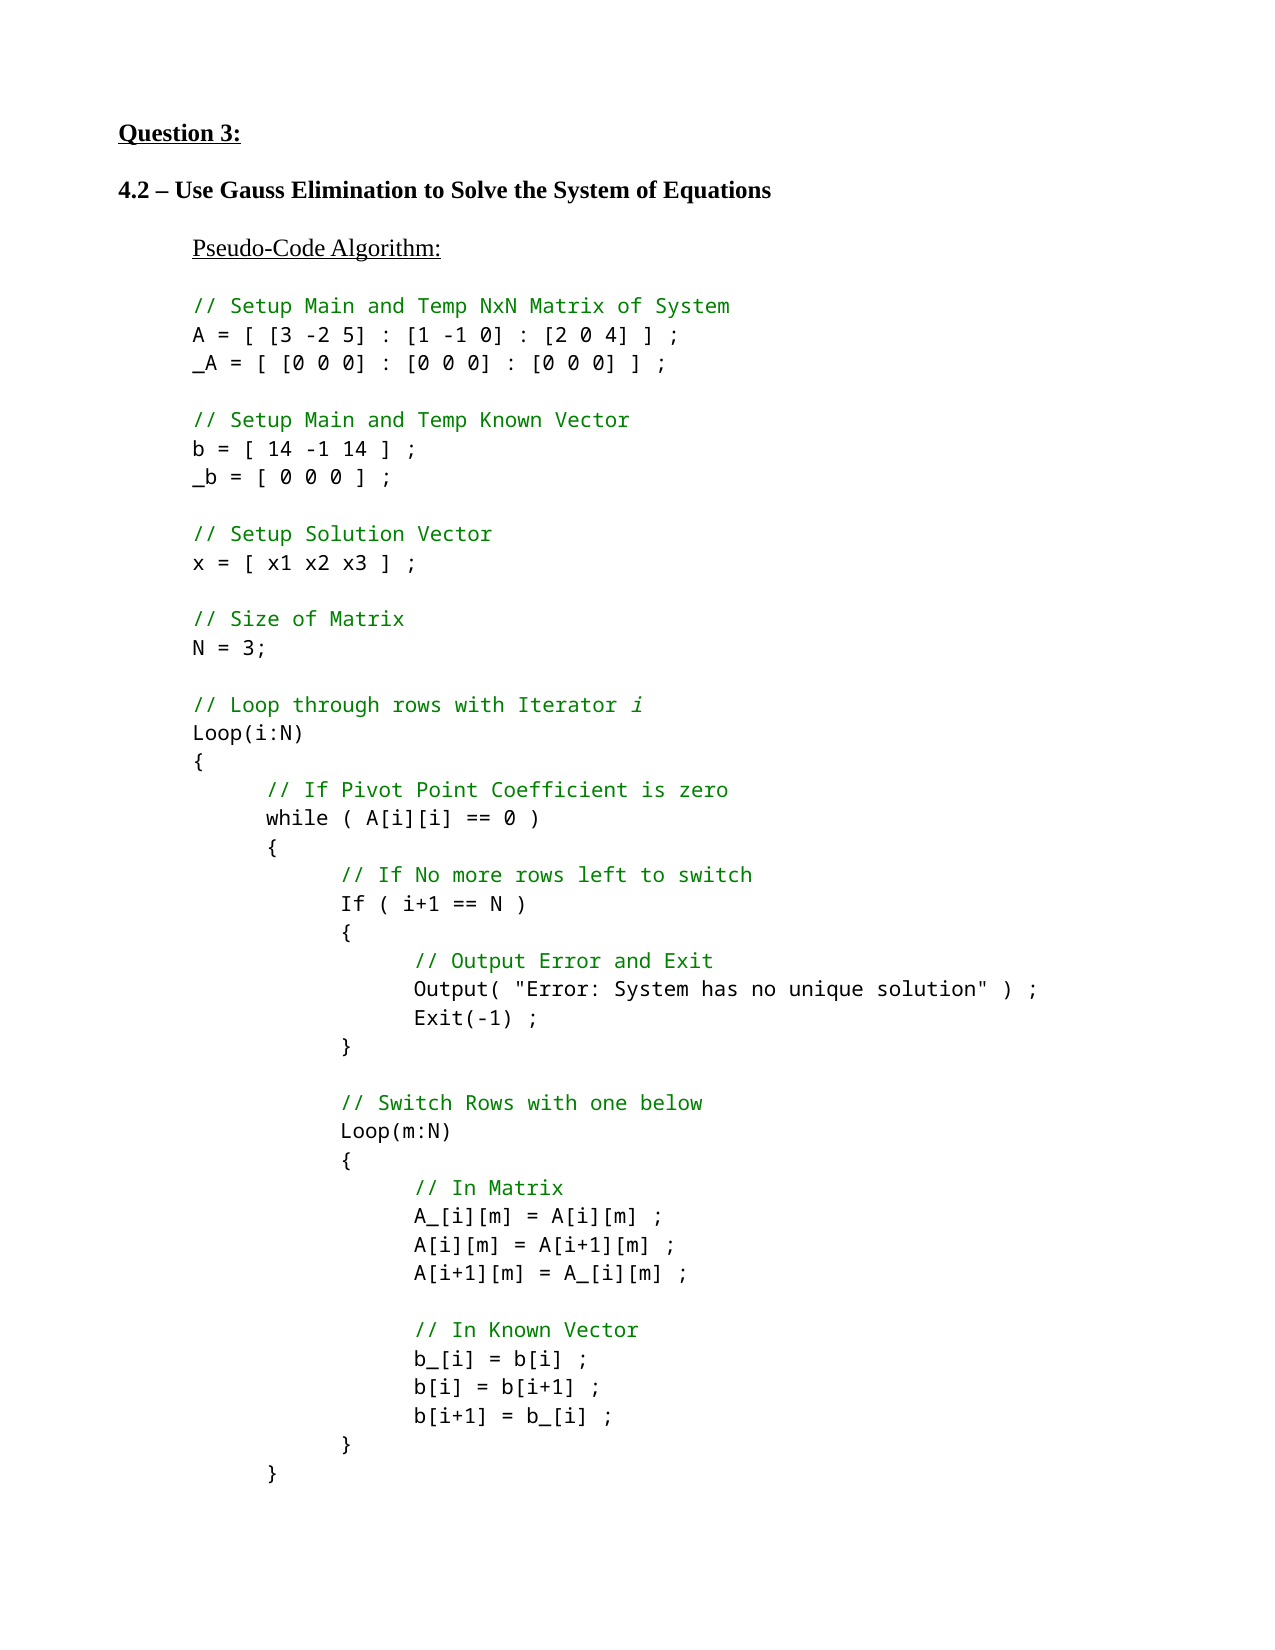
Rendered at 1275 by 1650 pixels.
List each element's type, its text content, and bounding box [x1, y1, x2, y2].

text // Setup Main and Temp Known Vector [118, 405, 1157, 434]
text Exit(-1) ; [192, 1003, 1157, 1031]
text { [118, 747, 1157, 775]
text A[i+1][m] = A_[i][m] ; [192, 1258, 1157, 1287]
text // Size of Matrix [118, 604, 1157, 633]
text while ( A[i][i] == 0 ) [118, 803, 1157, 832]
text 4.2 – Use Gauss Elimination to Solve the System of Equations [118, 176, 1157, 204]
text Loop(i:N) [118, 718, 1157, 747]
text // If Pivot Point Coefficient is zero [118, 775, 1157, 803]
text // Setup Main and Temp NxN Matrix of System [118, 291, 1157, 320]
text // Output Error and Exit [192, 946, 1157, 974]
text If ( i+1 == N ) [192, 889, 1157, 917]
text { [192, 1145, 1157, 1173]
text // Switch Rows with one below [192, 1088, 1157, 1116]
text // In Matrix [192, 1173, 1157, 1202]
text b[i] = b[i+1] ; [192, 1372, 1157, 1401]
text Output( "Error: System has no unique solution" ) ; [192, 974, 1157, 1003]
text // If No more rows left to switch [192, 860, 1157, 889]
text _A = [ [0 0 0] : [0 0 0] : [0 0 0] ] ; [118, 348, 1157, 377]
text Question 3: [118, 118, 1157, 147]
text { [192, 917, 1157, 946]
text b = [ 14 -1 14 ] ; [118, 434, 1157, 462]
text N = 3; [118, 633, 1157, 661]
text // Setup Solution Vector [118, 519, 1157, 548]
text A = [ [3 -2 5] : [1 -1 0] : [2 0 4] ] ; [118, 320, 1157, 348]
text // In Known Vector [192, 1315, 1157, 1344]
text Pseudo-Code Algorithm: [118, 233, 1157, 262]
text { [118, 832, 1157, 860]
text b[i+1] = b_[i] ; [192, 1401, 1157, 1429]
text Loop(m:N) [192, 1116, 1157, 1145]
text } [192, 1031, 1157, 1059]
text A[i][m] = A[i+1][m] ; [192, 1230, 1157, 1258]
text A_[i][m] = A[i][m] ; [192, 1202, 1157, 1230]
text } [118, 1458, 1157, 1486]
text b_[i] = b[i] ; [192, 1344, 1157, 1372]
text } [192, 1429, 1157, 1458]
text _b = [ 0 0 0 ] ; [118, 462, 1157, 491]
text // Loop through rows with Iterator i [118, 690, 1157, 718]
text x = [ x1 x2 x3 ] ; [118, 548, 1157, 576]
